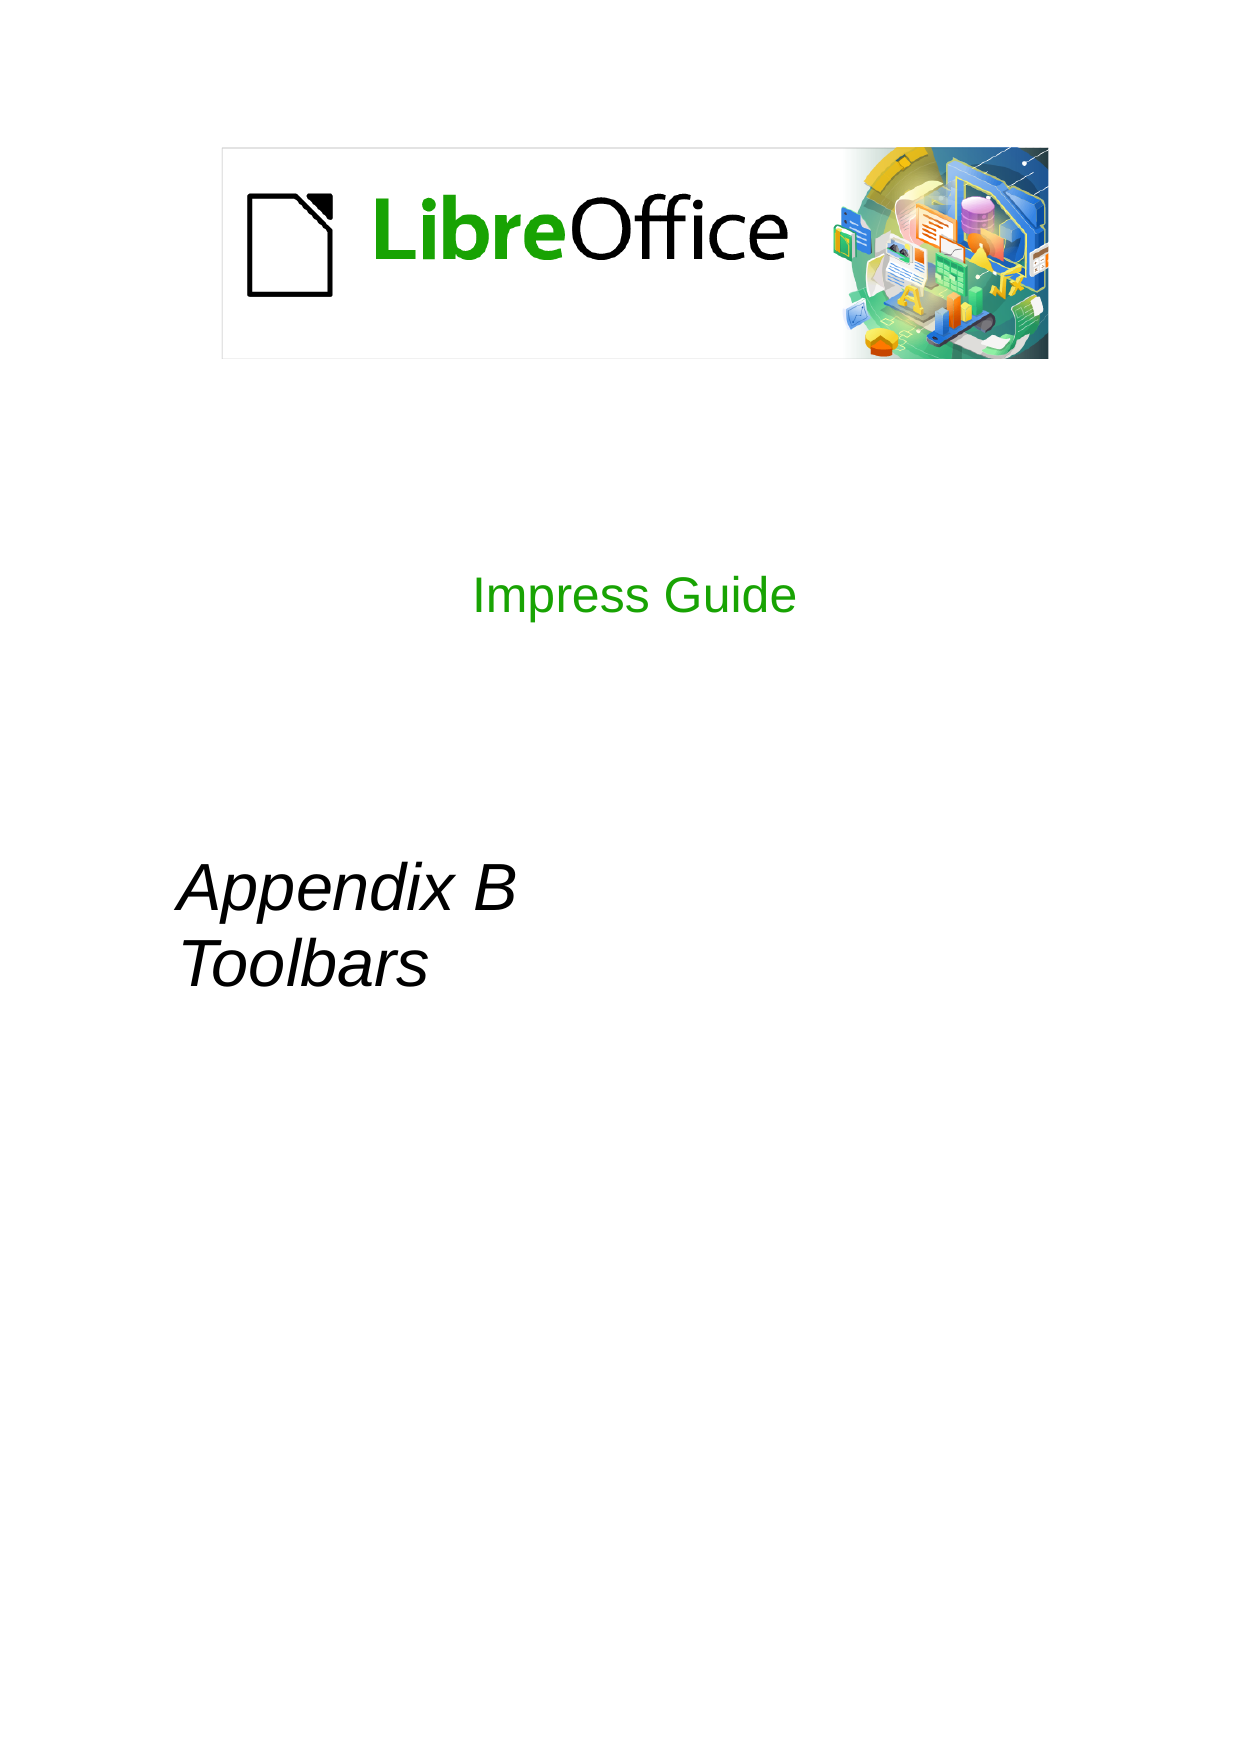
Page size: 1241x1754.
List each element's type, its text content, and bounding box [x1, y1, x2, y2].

picture [221, 147, 1049, 359]
text Impress Guide [177, 566, 1093, 623]
title Appendix B Toolbars [177, 848, 1093, 1000]
